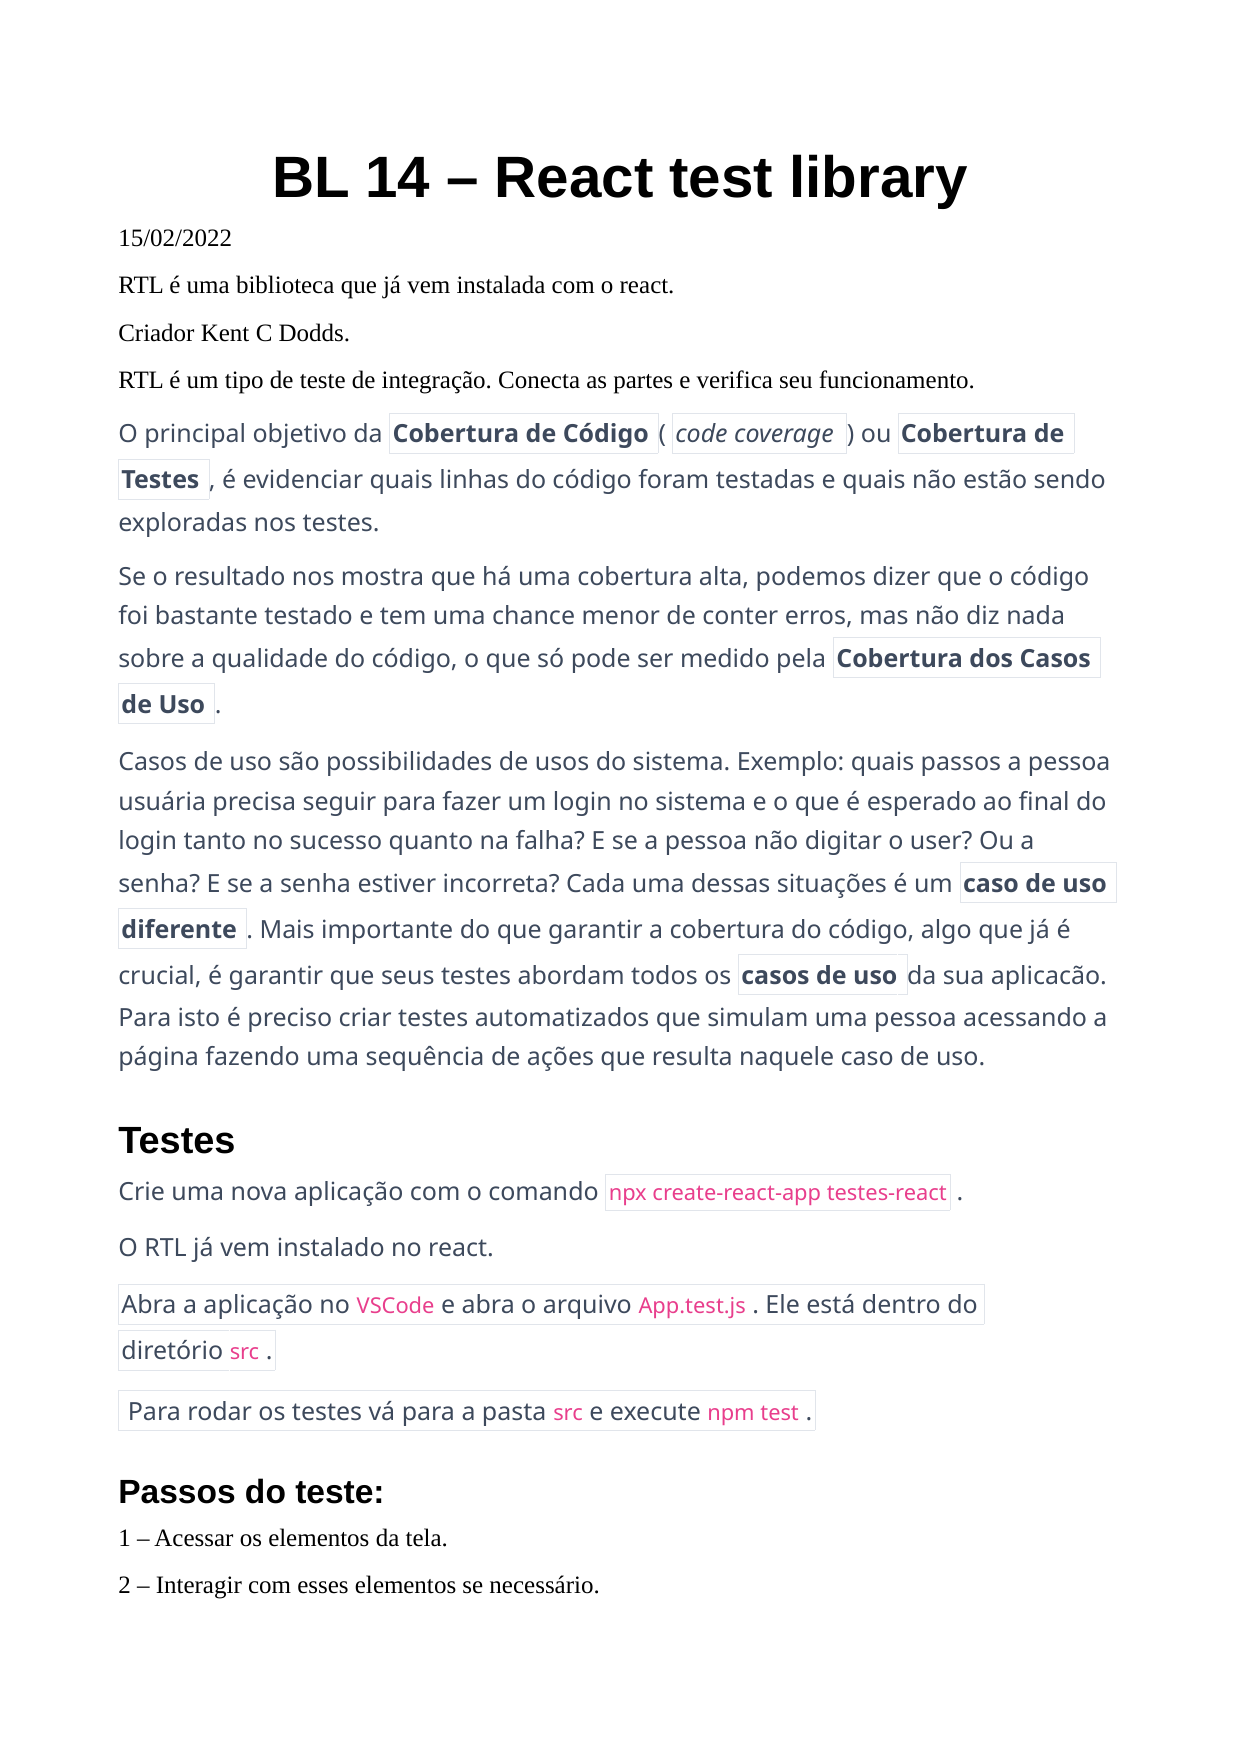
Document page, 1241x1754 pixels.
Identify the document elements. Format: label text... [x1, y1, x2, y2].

text Criador Kent C Dodds. [118, 318, 1122, 347]
text Abra a aplicação no VSCode e abra o arquivo App.test.js . Ele está dentro do diretório src . [118, 1283, 1122, 1370]
text Crie uma nova aplicação com o comando [118, 1174, 605, 1210]
text . [951, 1174, 1122, 1210]
text Para rodar os testes vá para a pasta src e execute npm test . [119, 1391, 815, 1430]
text RTL é uma biblioteca que já vem instalada com o react. [118, 270, 1122, 299]
text O principal objetivo da Cobertura de Código ( code coverage ) ou Cobertura de Testes , é evidenciar quais linhas do código foram testadas e quais não estão sendo exploradas nos testes. [118, 413, 1122, 538]
text [816, 1390, 1122, 1430]
text 2 – Interagir com esses elementos se necessário. [118, 1570, 1122, 1599]
subtitle Testes [118, 1117, 1122, 1161]
text 15/02/2022 [118, 223, 1122, 251]
text O RTL já vem instalado no react. [118, 1230, 1122, 1264]
text Casos de uso são possibilidades de usos do sistema. Exemplo: quais passos a pessoa usuária precisa seguir para fazer um login no sistema e o que é esperado ao final do login tanto no sucesso quanto na falha? E se a pessoa não digitar o user? Ou a senha? E se a senha estiver incorreta? Cada uma dessas situações é um caso de uso diferente . Mais importante do que garantir a cobertura do código, algo que já é crucial, é garantir que seus testes abordam todos os casos de uso da sua aplicacão. Para isto é preciso criar testes automatizados que simulam uma pessoa acessando a página fazendo uma sequência de ações que resulta naquele caso de uso. [118, 744, 1122, 1073]
title BL 14 – React test library [118, 143, 1122, 210]
text Se o resultado nos mostra que há uma cobertura alta, podemos dizer que o código foi bastante testado e tem uma chance menor de conter erros, mas não diz nada sobre a qualidade do código, o que só pode ser medido pela Cobertura dos Casos de Uso . [118, 558, 1122, 723]
subtitle Passos do teste: [118, 1472, 1122, 1510]
text RTL é um tipo de teste de integração. Conecta as partes e verifica seu funcionamento. [118, 366, 1122, 394]
text npx create-react-app testes-react [606, 1175, 950, 1210]
text 1 – Acessar os elementos da tela. [118, 1523, 1122, 1552]
